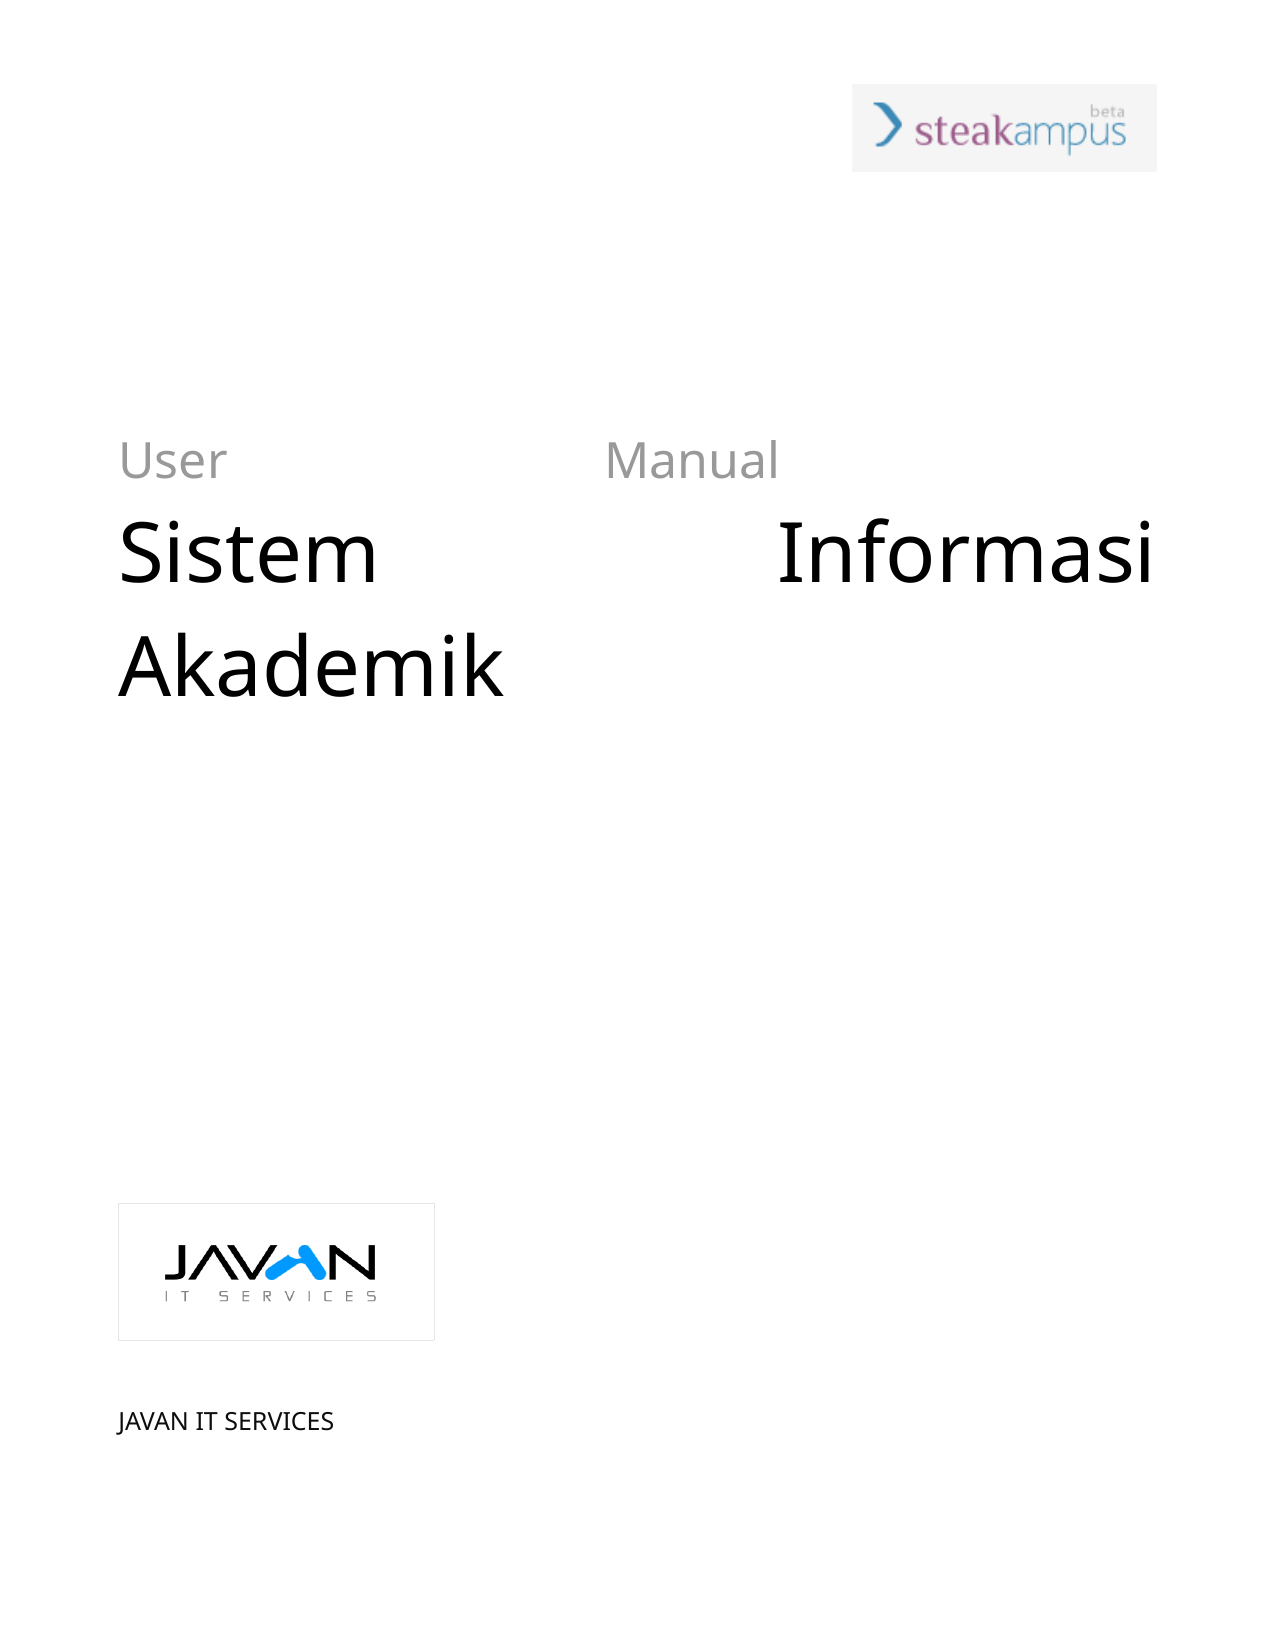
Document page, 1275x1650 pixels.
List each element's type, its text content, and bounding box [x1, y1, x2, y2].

subtitle User Manual Sistem Informasi Akademik [118, 425, 1157, 721]
picture [852, 84, 1157, 172]
picture [127, 1212, 425, 1331]
text JAVAN IT SERVICES [118, 1403, 1157, 1437]
